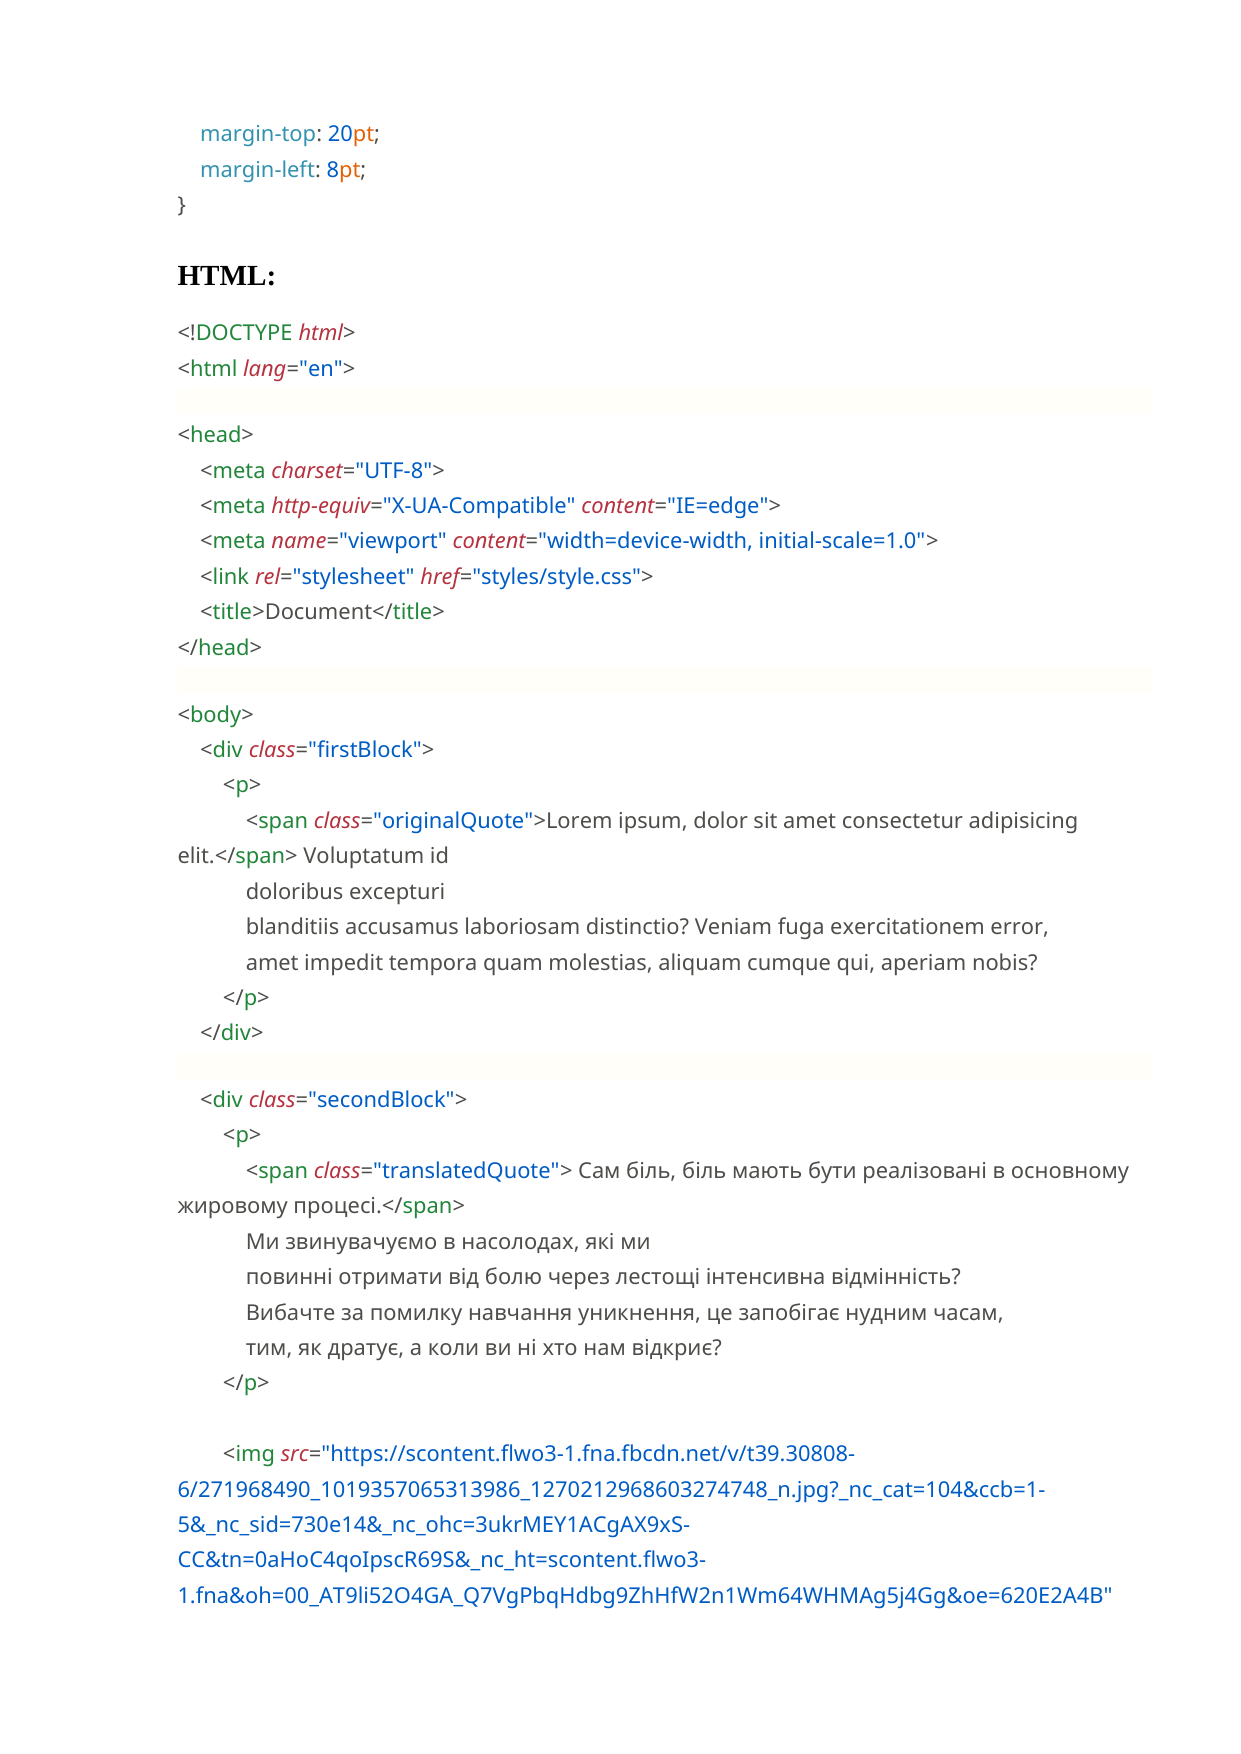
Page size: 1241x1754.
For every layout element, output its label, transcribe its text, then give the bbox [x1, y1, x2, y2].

text повинні отримати від болю через лестощі інтенсивна відмінність? [177, 1261, 1152, 1291]
text <div class="firstBlock"> [177, 734, 1152, 764]
text <div class="secondBlock"> [177, 1084, 1152, 1114]
text margin-top: 20pt; [177, 118, 1152, 148]
text margin-left: 8pt; [177, 153, 1152, 183]
text <head> [177, 419, 1152, 449]
text <meta charset="UTF-8"> [177, 455, 1152, 484]
text <!DOCTYPE html> [177, 317, 1152, 347]
text <link rel="stylesheet" href="styles/style.css"> [177, 561, 1152, 591]
text <span class="translatedQuote"> Сам біль, біль мають бути реалізовані в основному жировому процесі.</span> [177, 1155, 1152, 1220]
text HTML: [177, 258, 1152, 291]
text blanditiis accusamus laboriosam distinctio? Veniam fuga exercitationem error, [177, 911, 1152, 941]
text doloribus excepturi [177, 876, 1152, 905]
text Ми звинувачуємо в насолодах, які ми [177, 1226, 1152, 1256]
text тим, як дратує, а коли ви ні хто нам відкриє? [177, 1332, 1152, 1362]
text </p> [177, 1367, 1152, 1397]
text <p> [177, 769, 1152, 799]
text <body> [177, 698, 1152, 728]
text <p> [177, 1119, 1152, 1149]
text } [177, 189, 1152, 219]
text <meta name="viewport" content="width=device-width, initial-scale=1.0"> [177, 526, 1152, 555]
text Вибачте за помилку навчання уникнення, це запобігає нудним часам, [177, 1297, 1152, 1326]
text <meta http-equiv="X-UA-Compatible" content="IE=edge"> [177, 490, 1152, 520]
text </p> [177, 982, 1152, 1012]
text <img src="https://scontent.flwo3-1.fna.fbcdn.net/v/t39.30808-6/271968490_1019357065313986_1270212968603274748_n.jpg?_nc_cat=104&ccb=1-5&_nc_sid=730e14&_nc_ohc=3ukrMEY1ACgAX9xS-CC&tn=0aHoC4qoIpscR69S&_nc_ht=scontent.flwo3-1.fna&oh=00_AT9li52O4GA_Q7VgPbqHdbg9ZhHfW2n1Wm64WHMAg5j4Gg&oe=620E2A4B" [177, 1438, 1152, 1610]
text <span class="originalQuote">Lorem ipsum, dolor sit amet consectetur adipisicing elit.</span> Voluptatum id [177, 805, 1152, 870]
text <html lang="en"> [177, 352, 1152, 382]
text amet impedit tempora quam molestias, aliquam cumque qui, aperiam nobis? [177, 946, 1152, 976]
text <title>Document</title> [177, 596, 1152, 626]
text </head> [177, 632, 1152, 662]
text </div> [177, 1017, 1152, 1047]
